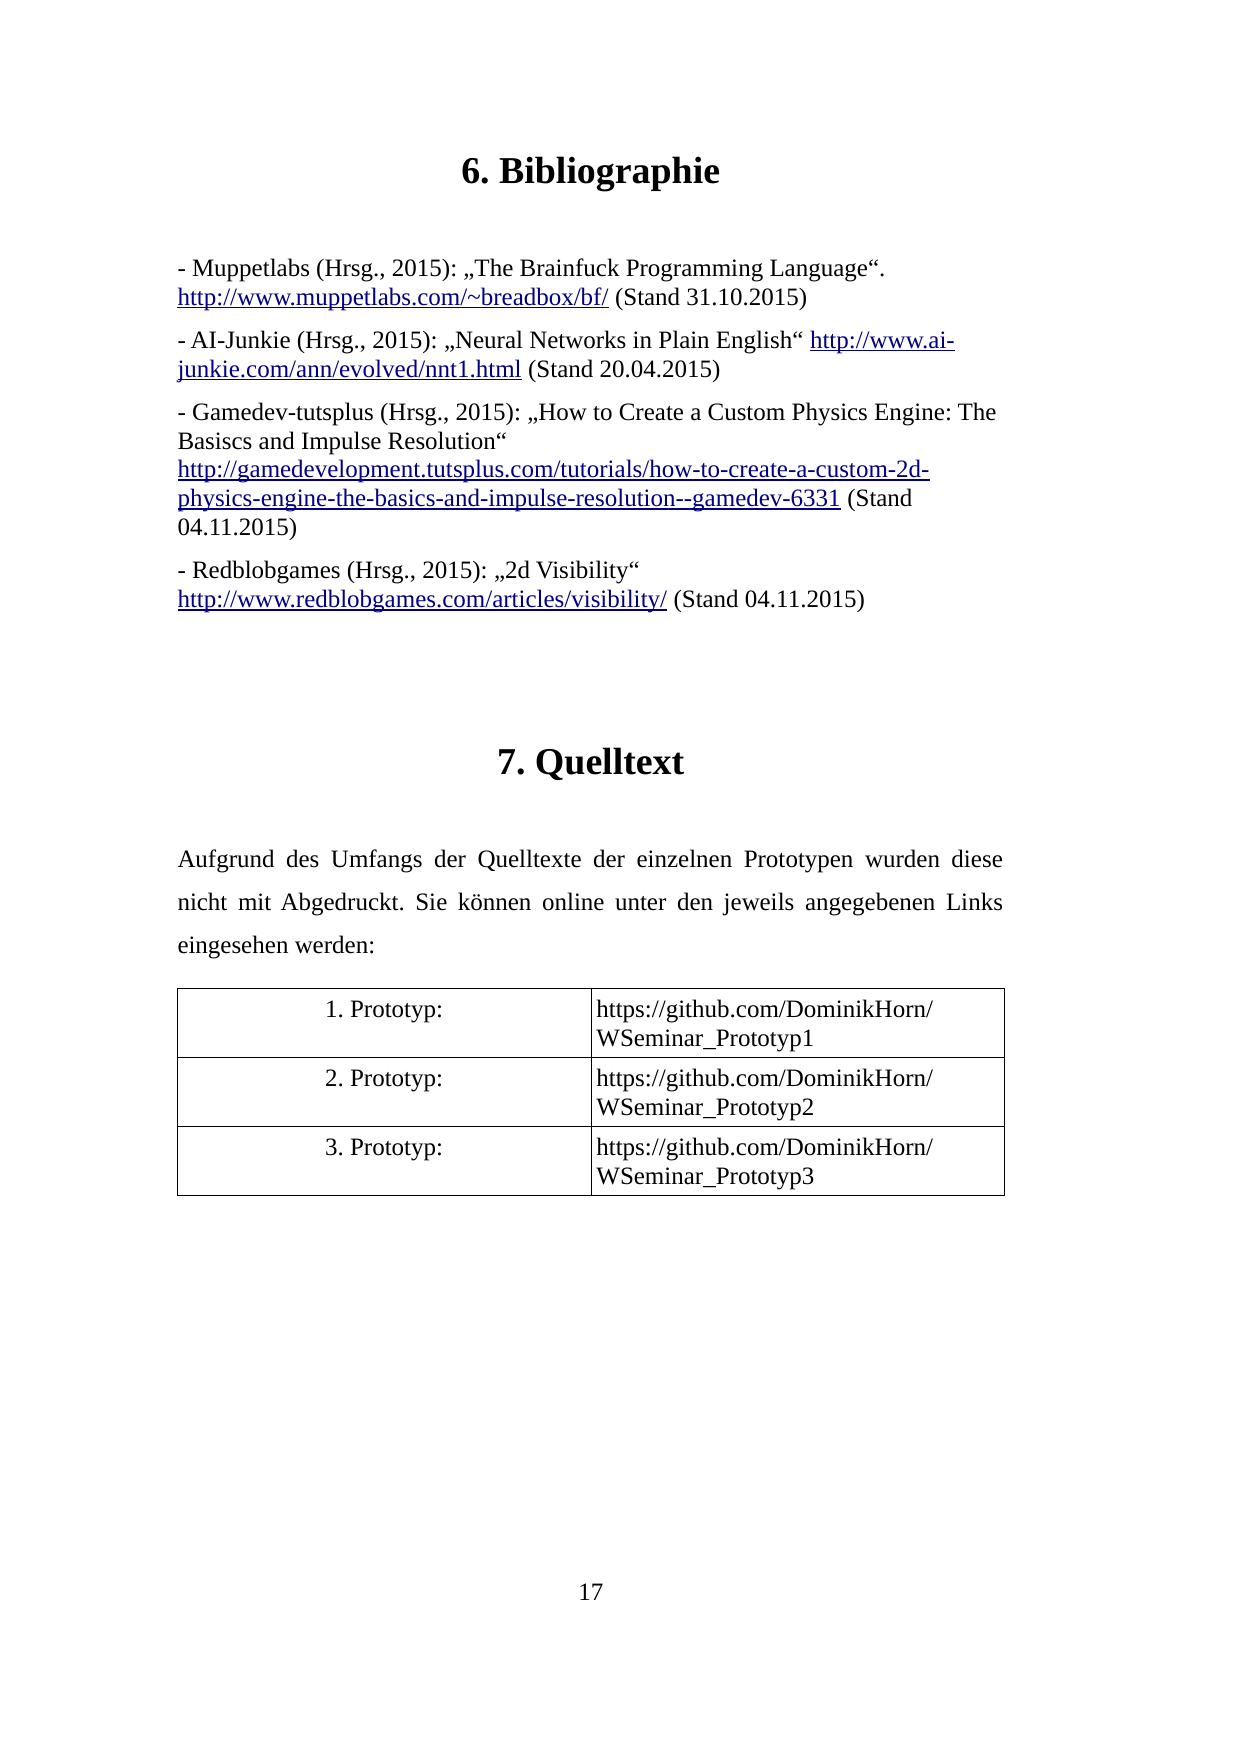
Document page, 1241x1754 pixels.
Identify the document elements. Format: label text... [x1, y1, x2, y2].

subtitle 7. Quelltext [177, 739, 1004, 783]
text - Muppetlabs (Hrsg., 2015): „The Brainfuck Programming Language“. http://www.muppetlabs.com/~breadbox/bf/ (Stand 31.10.2015) [177, 253, 1004, 310]
table_cell https://github.com/DominikHorn/WSeminar_Prototyp3 [592, 1127, 1004, 1195]
text - AI-Junkie (Hrsg., 2015): „Neural Networks in Plain English“ http://www.ai-junkie.com/ann/evolved/nnt1.html (Stand 20.04.2015) [177, 325, 1004, 382]
table_header https://github.com/DominikHorn/WSeminar_Prototyp1 [592, 989, 1004, 1057]
text - Gamedev-tutsplus (Hrsg., 2015): „How to Create a Custom Physics Engine: The Basiscs and Impulse Resolution“ http://gamedevelopment.tutsplus.com/tutorials/how-to-create-a-custom-2d-physics-engine-the-basics-and-impulse-resolution--gamedev-6331 (Stand 04.11.2015) [177, 397, 1004, 541]
table_cell https://github.com/DominikHorn/WSeminar_Prototyp2 [592, 1058, 1004, 1126]
text - Redblobgames (Hrsg., 2015): „2d Visibility“ http://www.redblobgames.com/articles/visibility/ (Stand 04.11.2015) [177, 555, 1004, 613]
subtitle 6. Bibliographie [177, 148, 1004, 191]
table_cell 2. Prototyp: [178, 1058, 591, 1126]
table_header 1. Prototyp: [178, 989, 591, 1057]
table_cell 3. Prototyp: [178, 1127, 591, 1195]
text Aufgrund des Umfangs der Quelltexte der einzelnen Prototypen wurden diese nicht mit Abgedruckt. Sie können online unter den jeweils angegebenen Links eingesehen werden: [177, 844, 1004, 959]
